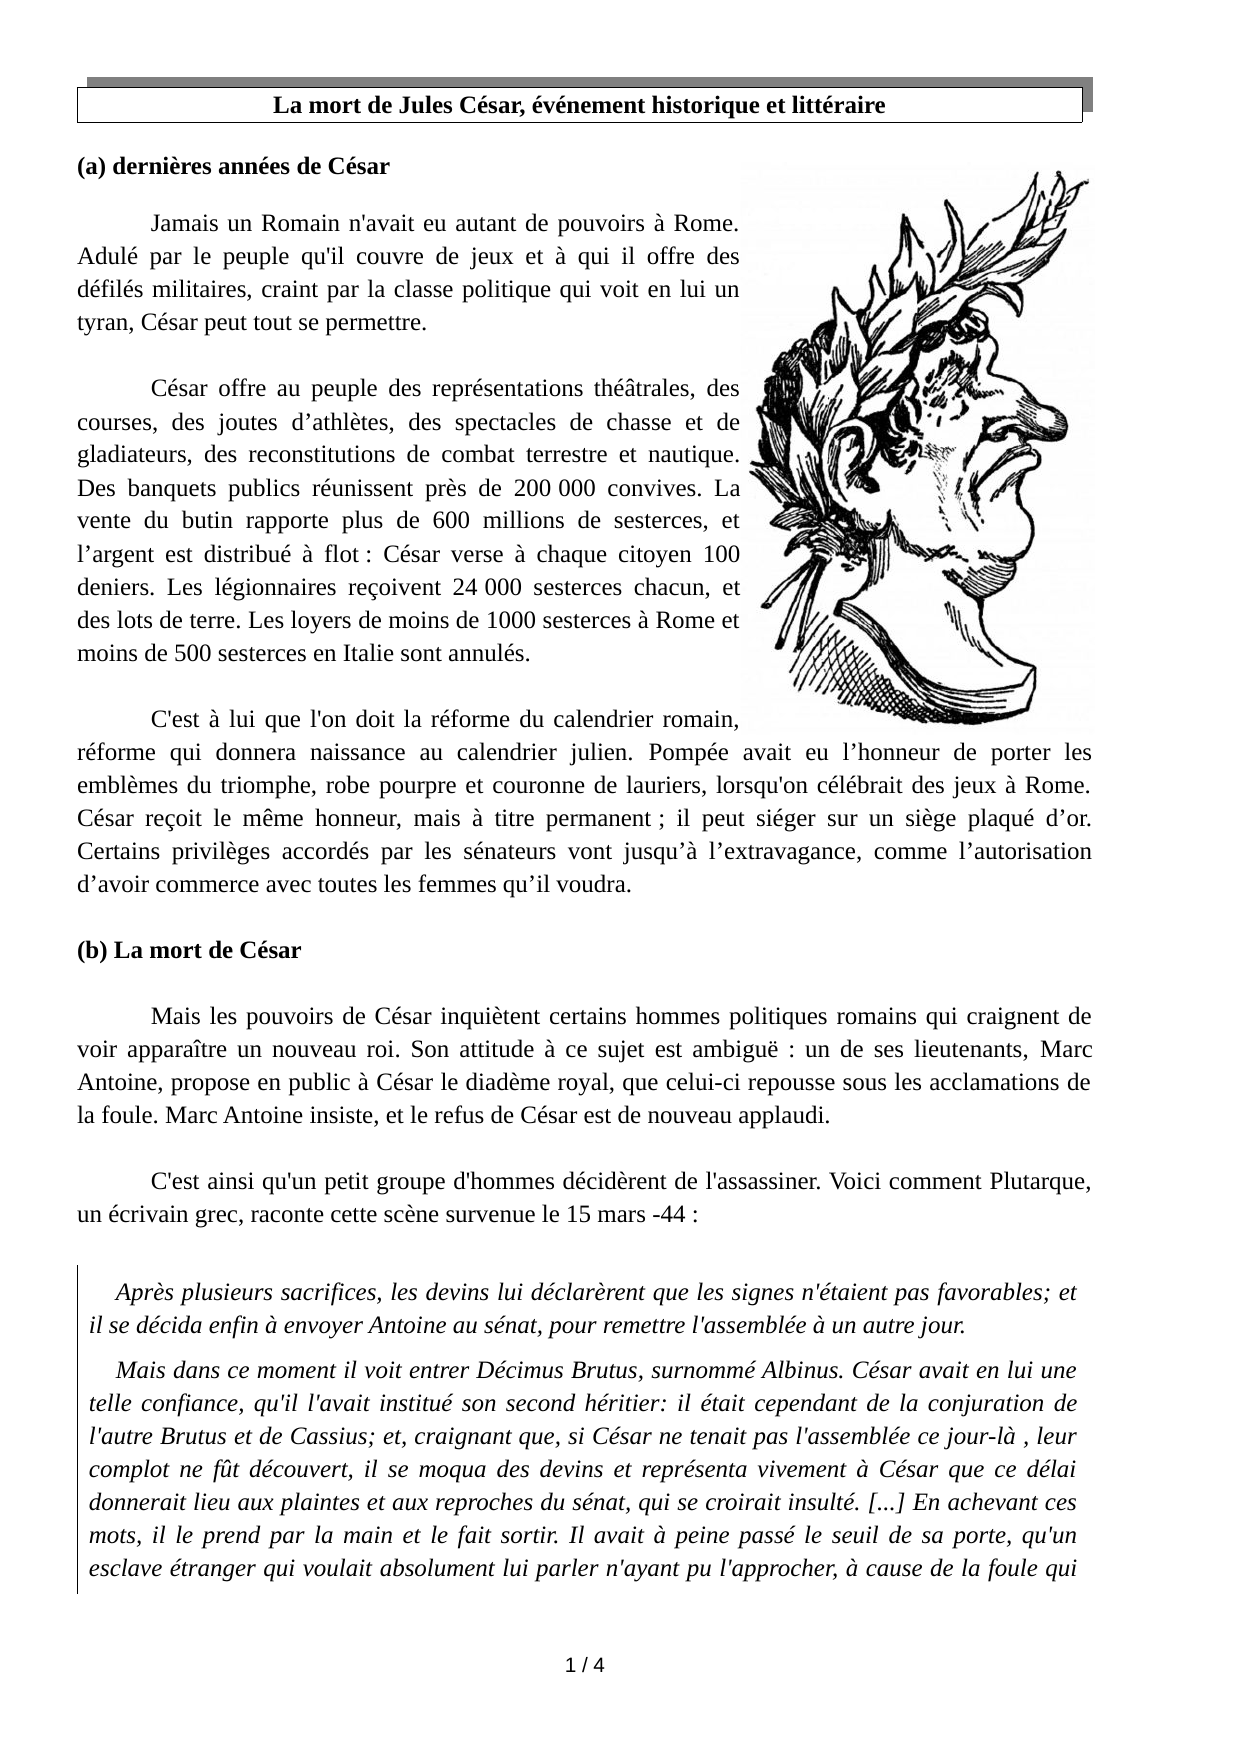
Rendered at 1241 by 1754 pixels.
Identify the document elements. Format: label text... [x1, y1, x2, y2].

text Mais les pouvoirs de César inquiètent certains hommes politiques romains qui craignent de voir apparaître un nouveau roi. Son attitude à ce sujet est ambiguë : un de ses lieutenants, Marc Antoine, propose en public à César le diadème royal, que celui-ci repousse sous les acclamations de la foule. Marc Antoine insiste, et le refus de César est de nouveau applaudi. [77, 1001, 1093, 1129]
text Après plusieurs sacrifices, les devins lui déclarèrent que les signes n'étaient pas favorables; et il se décida enfin à envoyer Antoine au sénat, pour remettre l'assemblée à un autre jour. [78, 1265, 1093, 1339]
text (a) dernières années de César [77, 151, 1093, 180]
text Jamais un Romain n'avait eu autant de pouvoirs à Rome. Adulé par le peuple qu'il couvre de jeux et à qui il offre des défilés militaires, craint par la classe politique qui voit en lui un tyran, César peut tout se permettre. [77, 208, 740, 336]
text César offre au peuple des représentations théâtrales, des courses, des joutes d’athlètes, des spectacles de chasse et de gladiateurs, des reconstitutions de combat terrestre et nautique. Des banquets publics réunissent près de 200 000 convives. La vente du butin rapporte plus de 600 millions de sesterces, et l’argent est distribué à flot : César verse à chaque citoyen 100 deniers. Les légionnaires reçoivent 24 000 sesterces chacun, et des lots de terre. Les loyers de moins de 1000 sesterces à Rome et moins de 500 sesterces en Italie sont annulés. [77, 373, 740, 666]
text C'est à lui que l'on doit la réforme du calendrier romain, réforme qui donnera naissance au calendrier julien. Pompée avait eu l’honneur de porter les emblèmes du triomphe, robe pourpre et couronne de lauriers, lorsqu'on célébrait des jeux à Rome. César reçoit le même honneur, mais à titre permanent ; il peut siéger sur un siège plaqué d’or. Certains privilèges accordés par les sénateurs vont jusqu’à l’extravagance, comme l’autorisation d’avoir commerce avec toutes les femmes qu’il voudra. [77, 704, 1093, 898]
text La mort de Jules César, événement historique et littéraire [78, 88, 1082, 122]
picture [740, 162, 1095, 735]
text Mais dans ce moment il voit entrer Décimus Brutus, surnommé Albinus. César avait en lui une telle confiance, qu'il l'avait institué son second héritier: il était cependant de la conjuration de l'autre Brutus et de Cassius; et, craignant que, si César ne tenait pas l'assemblée ce jour-là , leur complot ne fût découvert, il se moqua des devins et représenta vivement à César que ce délai donnerait lieu aux plaintes et aux reproches du sénat, qui se croirait insulté. [...] En achevant ces mots, il le prend par la main et le fait sortir. Il avait à peine passé le seuil de sa porte, qu'un esclave étranger qui voulait absolument lui parler n'ayant pu l'approcher, à cause de la foule qui [78, 1344, 1093, 1594]
text (b) La mort de César [77, 935, 1093, 964]
text C'est ainsi qu'un petit groupe d'hommes décidèrent de l'assassiner. Voici comment Plutarque, un écrivain grec, raconte cette scène survenue le 15 mars -44 : [77, 1166, 1093, 1228]
